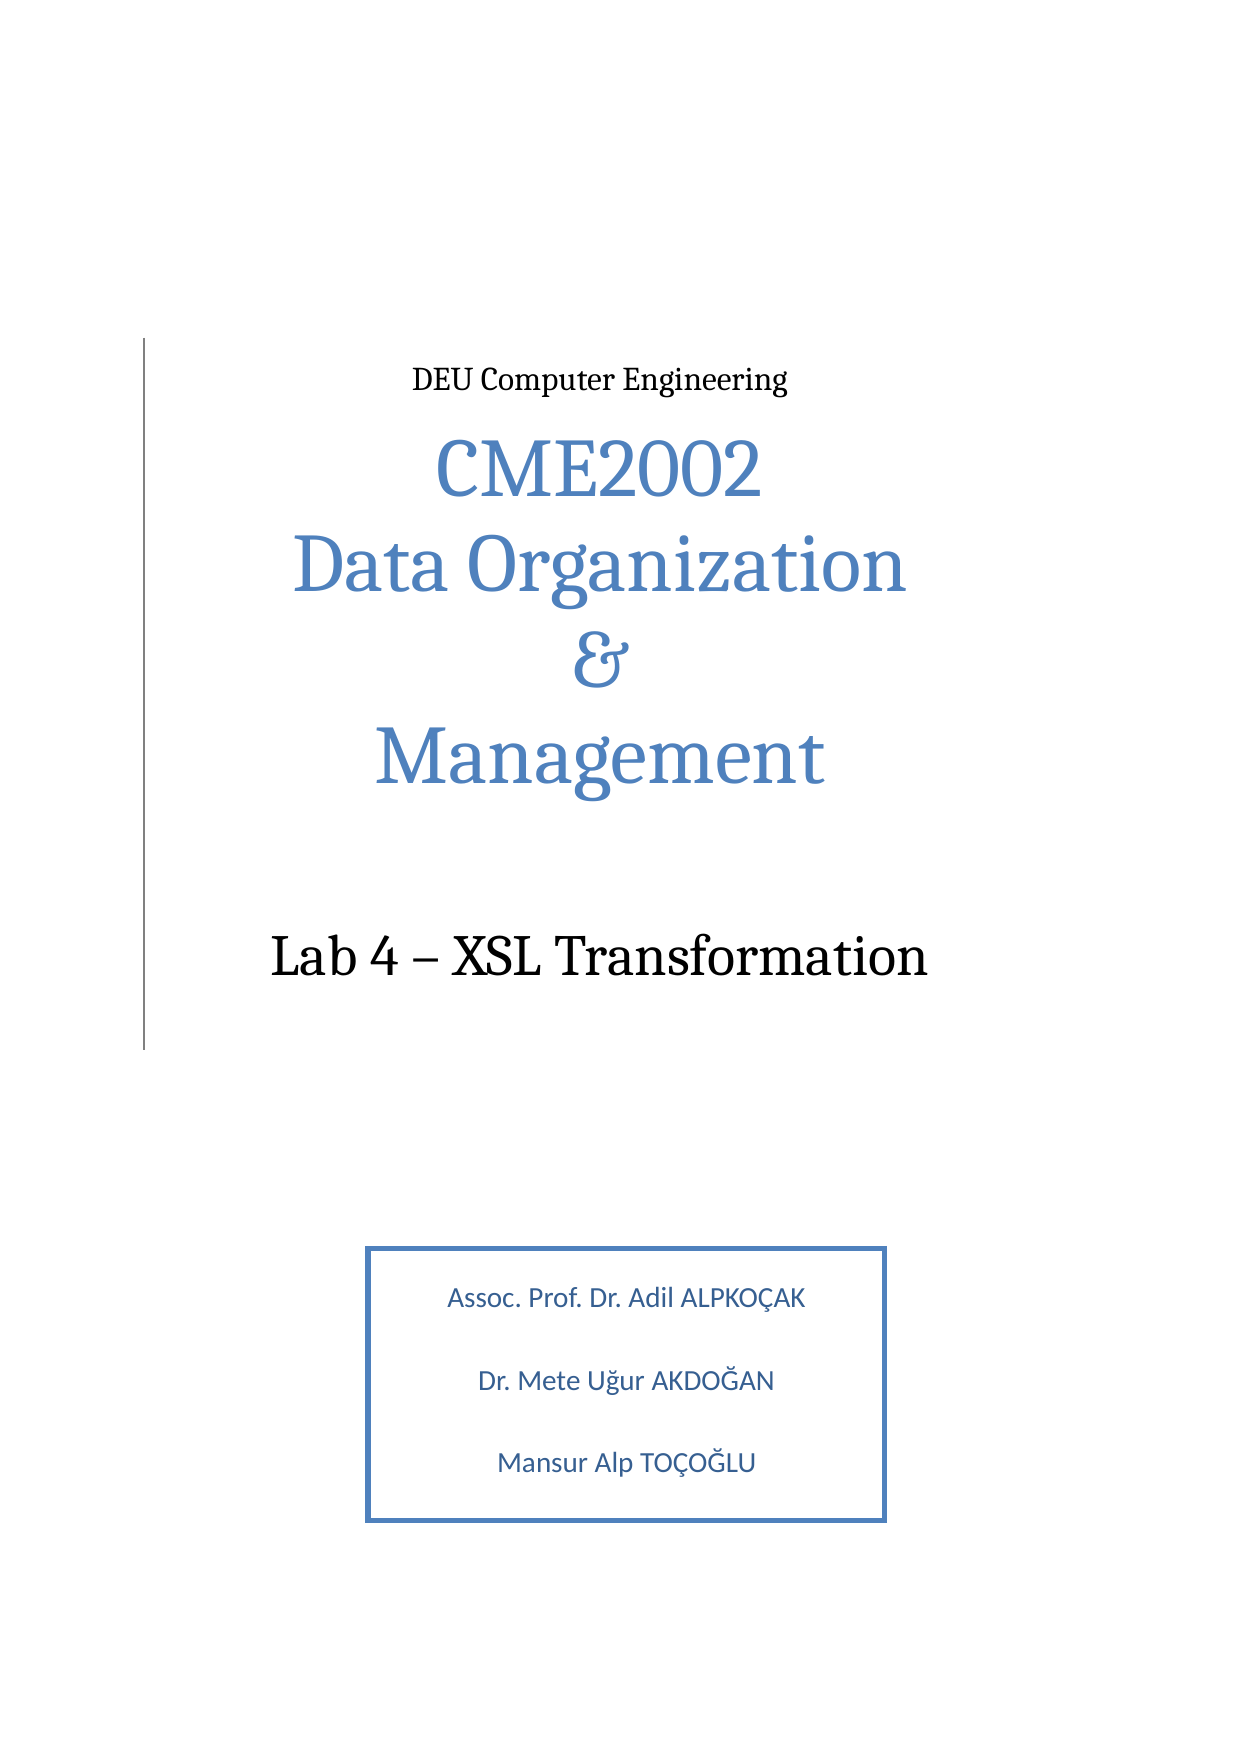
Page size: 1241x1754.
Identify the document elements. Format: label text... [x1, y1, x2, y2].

table_cell CME2002 Data Organization & Management [145, 421, 1044, 900]
text Dr. Mete Uğur AKDOĞAN [386, 1362, 867, 1398]
table_cell Lab 4 – XSL Transformation [145, 900, 1044, 1050]
text Mansur Alp TOÇOĞLU [386, 1444, 867, 1480]
text Assoc. Prof. Dr. Adil ALPKOÇAK [386, 1279, 867, 1315]
table_header DEU Computer Engineering [145, 338, 1044, 421]
